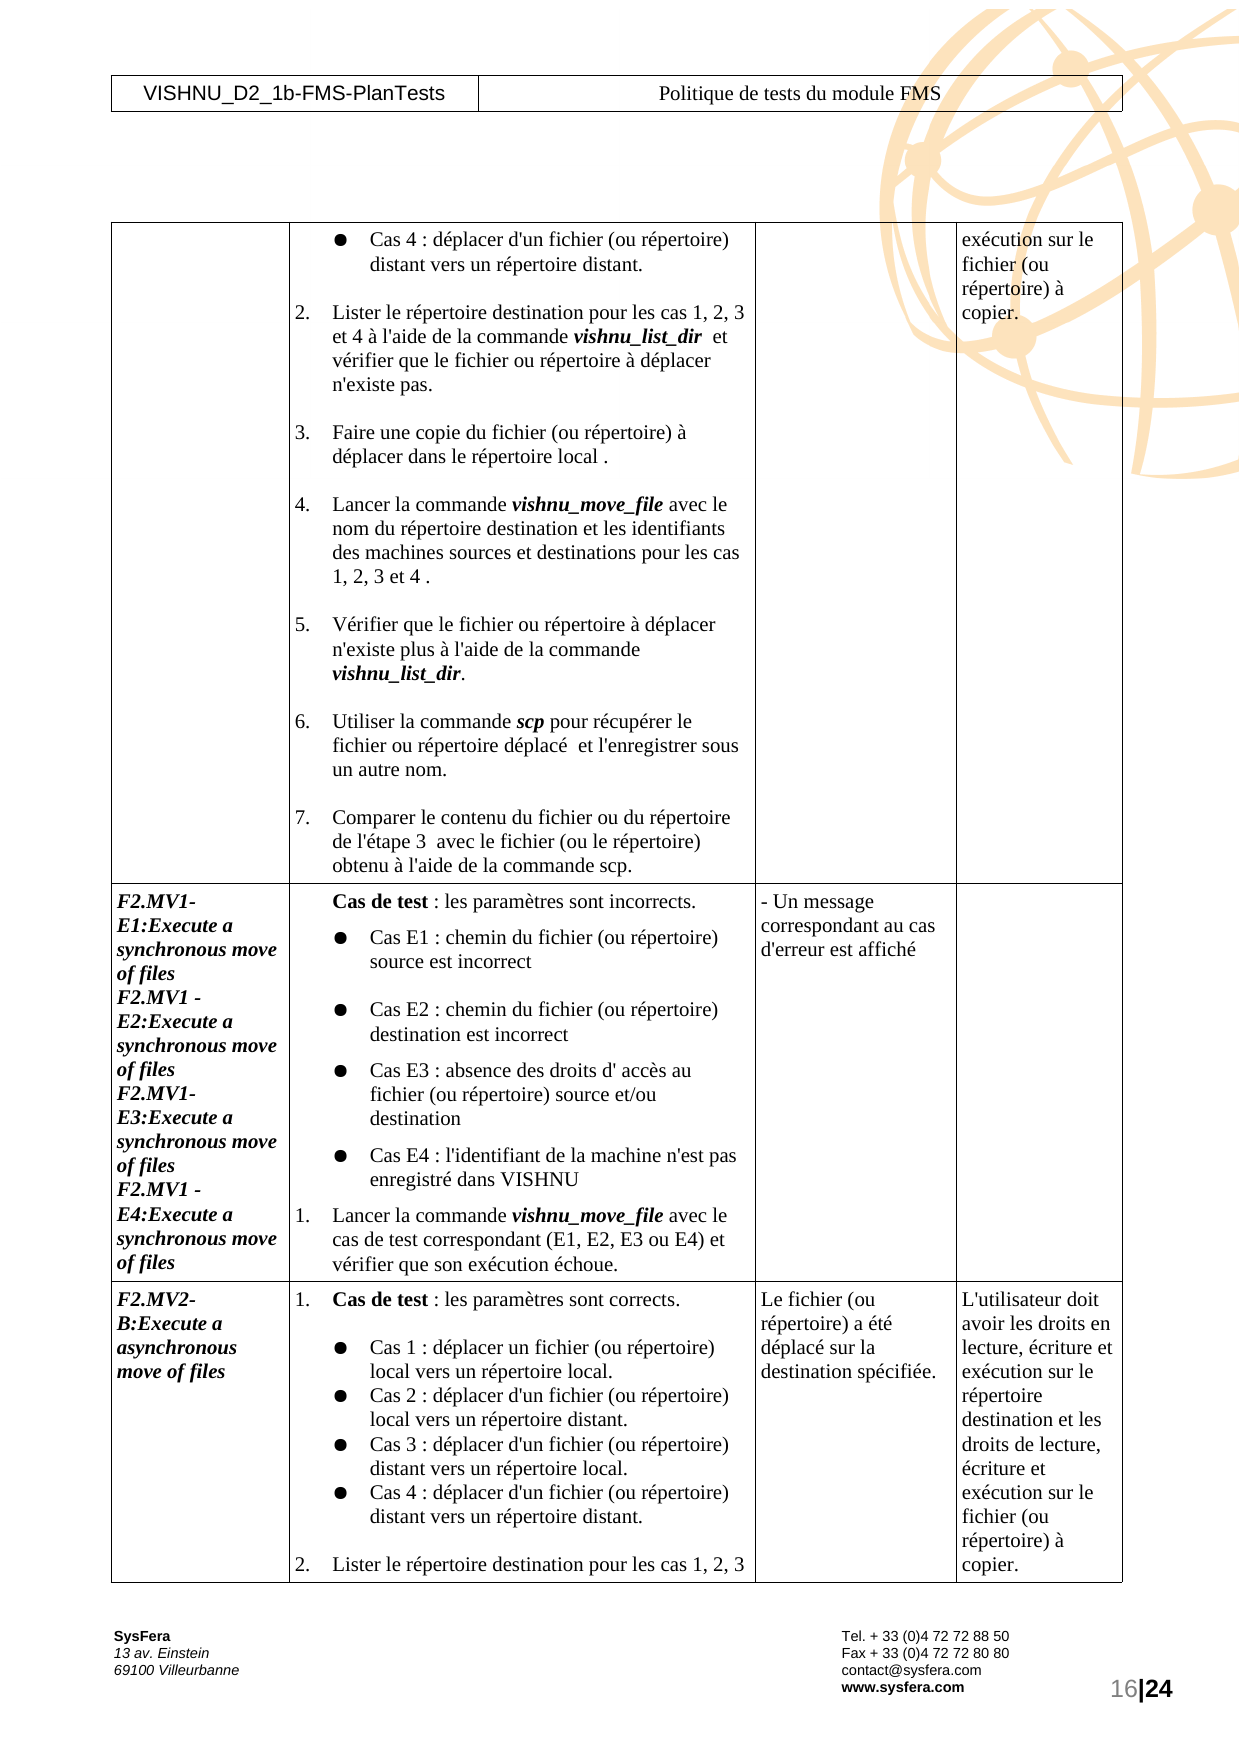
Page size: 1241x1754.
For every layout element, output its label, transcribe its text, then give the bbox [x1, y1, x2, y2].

table_cell - Un message correspondant au cas d'erreur est affiché [756, 884, 956, 1281]
picture [290, 223, 755, 479]
table_cell Le fichier (ou répertoire) a été déplacé sur la destination spécifiée. [756, 1282, 956, 1582]
table_cell F2.MV2-B:Execute a asynchronous move of files [112, 1282, 289, 1582]
table_cell [112, 481, 289, 883]
table_cell L'utilisateur doit avoir les droits en lecture, écriture et exécution sur le répertoire destination et les droits de lecture, écriture et exécution sur le fichier (ou répertoire) à copier. [957, 481, 1122, 883]
table_cell Cas de test : les paramètres sont corrects. Cas 1 : déplacer un fichier (ou répertoire) local vers un répertoire local. Cas 2 : déplacer d'un fichier (ou répertoire) local vers un répertoire distant. Cas 3 : déplacer d'un fichier (ou répertoire) distant vers un répertoire local. Cas 4 : déplacer d'un fichier (ou répertoire) distant vers un répertoire distant. Lister le répertoire destination pour les cas 1, 2, 3 et 4 à l'aide de la commande vishnu_list_dir et vérifier que le fichier ou répertoire à déplacer n'existe pas. Faire une copie du fichier (ou répertoire) à déplacer dans le répertoire local . Lancer la commande vishnu_move_async_file avec le nom du répertoire destination et les identifiants des machines sources et destinations pour les cas 1, 2, 3 et 4 . Vérifier que le fichier ou répertoire à déplacer n'existe plus à l'aide de la commande vishnu_list_dir. Attendre la fin du transfert et utiliser la commande scp pour récupérer le fichier ou répertoire déplacé et l'enregistrer sous un autre nom. Comparer le contenu du fichier ou du répertoire de l'étape 3 avec le fichier (ou le répertoire) obtenu à l'aide de la commande scp. [290, 1282, 755, 1582]
table_cell F2.MV1-E1:Execute a synchronous move of files F2.MV1 -E2:Execute a synchronous move of files F2.MV1-E3:Execute a synchronous move of files F2.MV1 -E4:Execute a synchronous move of files [112, 884, 289, 1281]
table_cell L'utilisateur doit avoir les droits en lecture, écriture et exécution sur le répertoire destination et les droits de lecture, écriture et exécution sur le fichier (ou répertoire) à copier. [957, 1282, 1122, 1582]
picture [756, 223, 956, 479]
picture [112, 223, 289, 479]
table_cell [957, 884, 1122, 1281]
table_cell [756, 481, 956, 883]
table_cell Cas de test : les paramètres sont incorrects. Cas E1 : chemin du fichier (ou répertoire) source est incorrect Cas E2 : chemin du fichier (ou répertoire) destination est incorrect Cas E3 : absence des droits d' accès au fichier (ou répertoire) source et/ou destination Cas E4 : l'identifiant de la machine n'est pas enregistré dans VISHNU Lancer la commande vishnu_move_file avec le cas de test correspondant (E1, E2, E3 ou E4) et vérifier que son exécution échoue. [290, 884, 755, 1281]
table_cell Cas de test : les paramètres sont corrects. Cas 1 : déplacer un fichier (ou répertoire) local vers un répertoire local. Cas 2 : déplacer d'un fichier (ou répertoire) local vers un répertoire distant. Cas 3 : déplacer d'un fichier (ou répertoire) distant vers un répertoire local. Cas 4 : déplacer d'un fichier (ou répertoire) distant vers un répertoire distant. Lister le répertoire destination pour les cas 1, 2, 3 et 4 à l'aide de la commande vishnu_list_dir et vérifier que le fichier ou répertoire à déplacer n'existe pas. Faire une copie du fichier (ou répertoire) à déplacer dans le répertoire local . Lancer la commande vishnu_move_file avec le nom du répertoire destination et les identifiants des machines sources et destinations pour les cas 1, 2, 3 et 4 . Vérifier que le fichier ou répertoire à déplacer n'existe plus à l'aide de la commande vishnu_list_dir. Utiliser la commande scp pour récupérer le fichier ou répertoire déplacé et l'enregistrer sous un autre nom. Comparer le contenu du fichier ou du répertoire de l'étape 3 avec le fichier (ou le répertoire) obtenu à l'aide de la commande scp. [290, 481, 755, 883]
picture [957, 223, 1122, 479]
picture [1, 9, 1239, 479]
